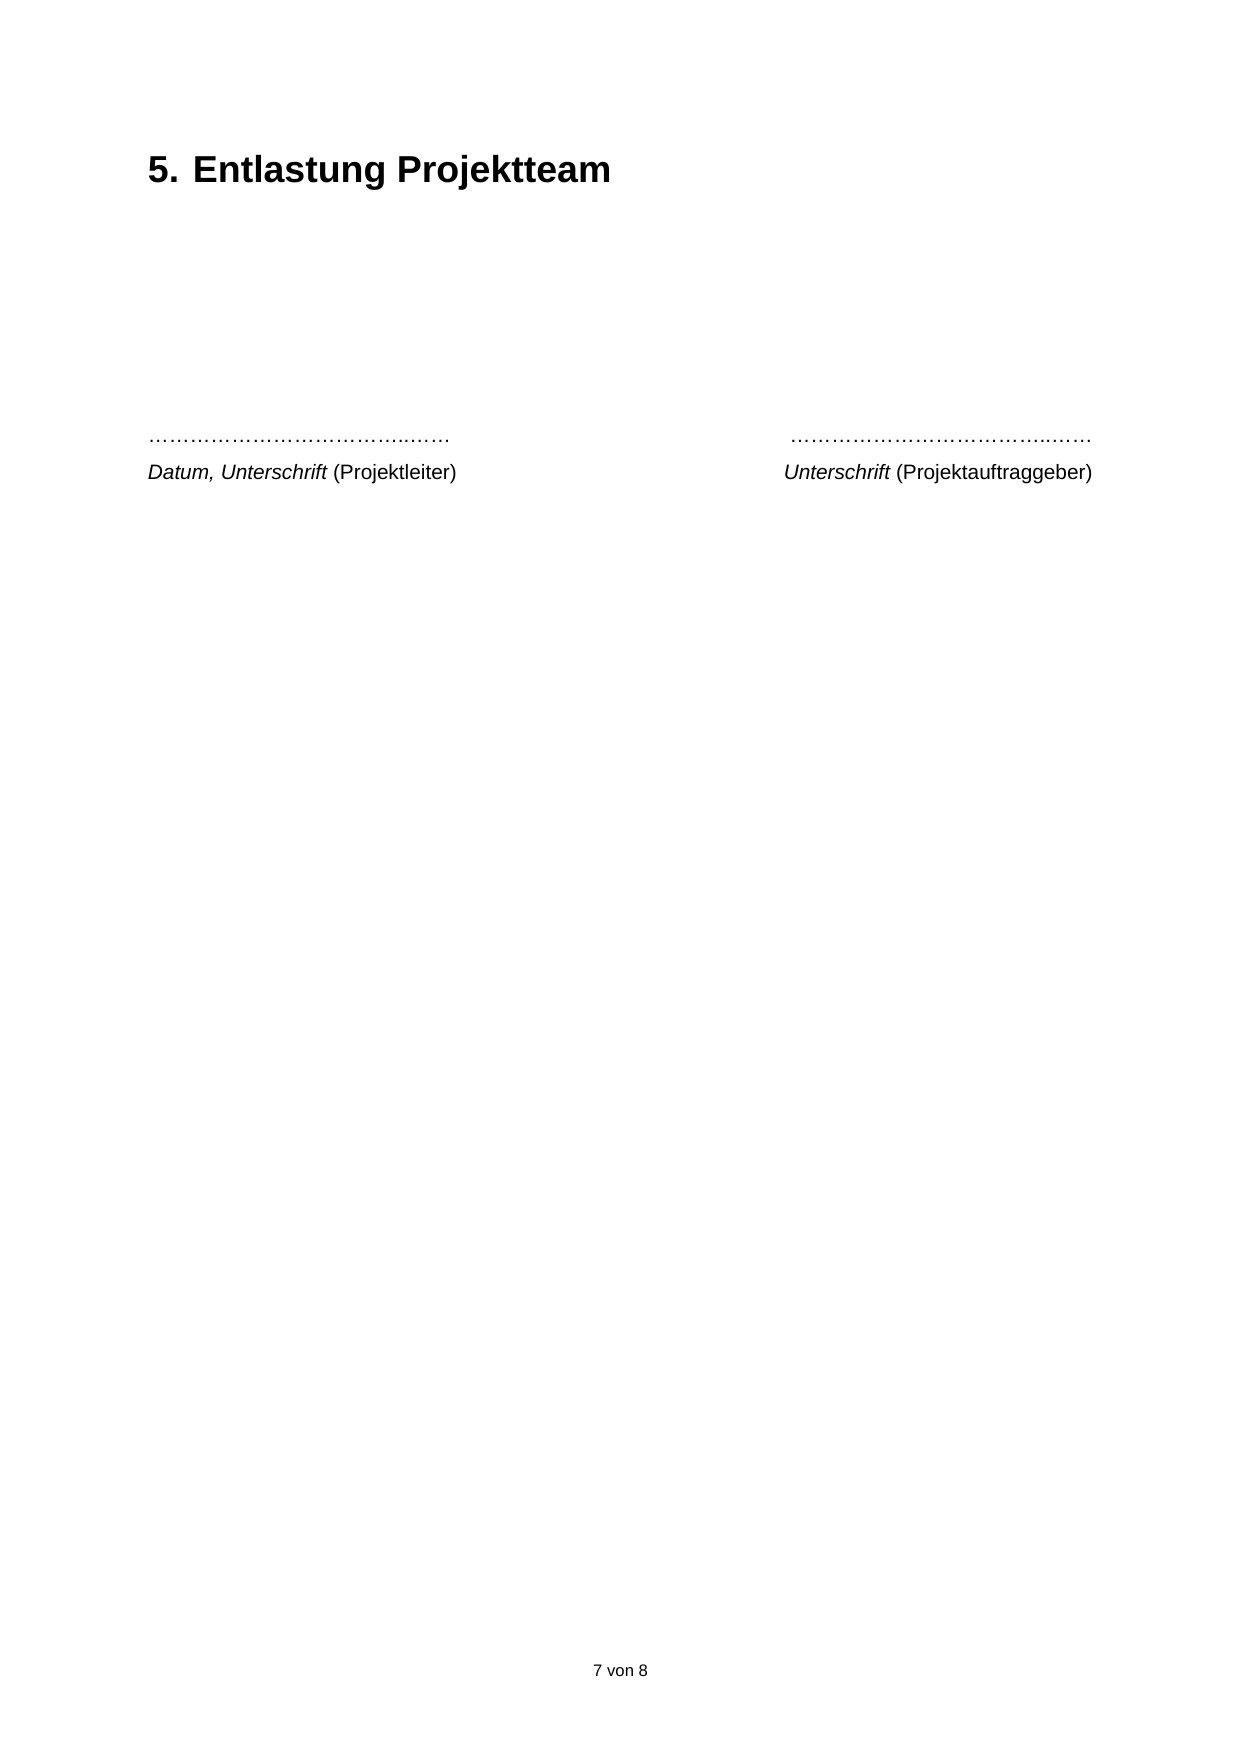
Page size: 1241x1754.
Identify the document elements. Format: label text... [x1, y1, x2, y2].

subtitle Entlastung Projektteam [148, 148, 1092, 191]
table_header ………………………………..…… Unterschrift (Projektauftraggeber) [620, 228, 1100, 496]
table_header ………………………………..…… Datum, Unterschrift (Projektleiter) [140, 228, 620, 496]
